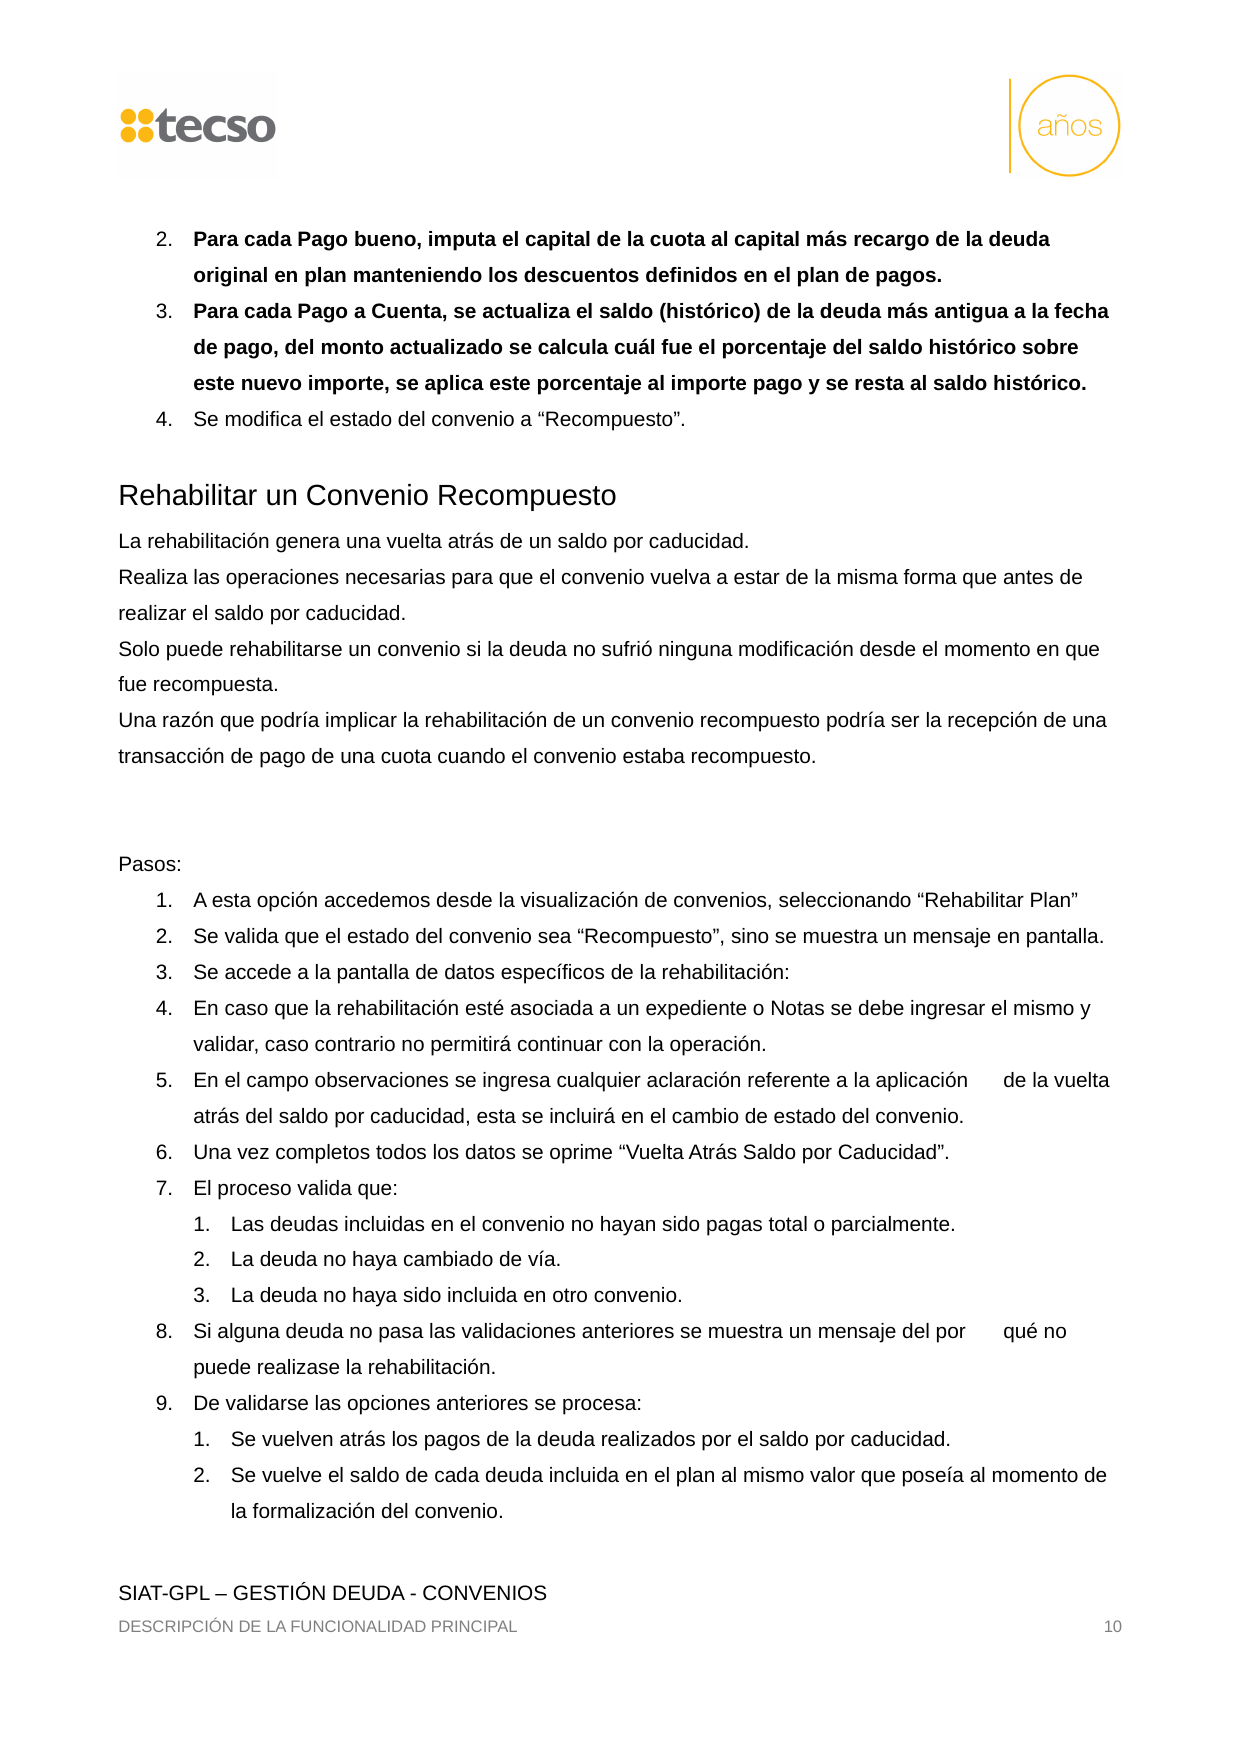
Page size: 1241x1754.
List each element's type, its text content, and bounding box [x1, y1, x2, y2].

list Se vuelve el saldo de cada deuda incluida en el plan al mismo valor que poseía al momento de la formalización del convenio. [193, 1463, 1122, 1523]
list Una vez completos todos los datos se oprime “Vuelta Atrás Saldo por Caducidad”. [156, 1139, 1122, 1163]
list Si alguna deuda no pasa las validaciones anteriores se muestra un mensaje del por qué no puede realizase la rehabilitación. [156, 1319, 1122, 1379]
list La deuda no haya sido incluida en otro convenio. [193, 1283, 1122, 1307]
list En el campo observaciones se ingresa cualquier aclaración referente a la aplicación de la vuelta atrás del saldo por caducidad, esta se incluirá en el cambio de estado del convenio. [156, 1068, 1122, 1127]
list Se valida que el estado del convenio sea “Recompuesto”, sino se muestra un mensaje en pantalla. [156, 924, 1122, 948]
list Se accede a la pantalla de datos específicos de la rehabilitación: [156, 960, 1122, 984]
list Las deudas incluidas en el convenio no hayan sido pagas total o parcialmente. [193, 1211, 1122, 1235]
picture [1007, 71, 1123, 180]
list La deuda no haya cambiado de vía. [193, 1247, 1122, 1271]
text Solo puede rehabilitarse un convenio si la deuda no sufrió ninguna modificación desde el momento en que fue recompuesta. [118, 636, 1122, 696]
list Para cada Pago bueno, imputa el capital de la cuota al capital más recargo de la deuda original en plan manteniendo los descuentos definidos en el plan de pagos. [156, 227, 1122, 287]
list De validarse las opciones anteriores se procesa: [156, 1391, 1122, 1415]
picture [118, 71, 279, 180]
text Pasos: [118, 852, 1122, 876]
text Una razón que podría implicar la rehabilitación de un convenio recompuesto podría ser la recepción de una transacción de pago de una cuota cuando el convenio estaba recompuesto. [118, 708, 1122, 768]
subtitle Rehabilitar un Convenio Recompuesto [118, 478, 1122, 512]
text Realiza las operaciones necesarias para que el convenio vuelva a estar de la misma forma que antes de realizar el saldo por caducidad. [118, 564, 1122, 624]
text La rehabilitación genera una vuelta atrás de un saldo por caducidad. [118, 528, 1122, 552]
list A esta opción accedemos desde la visualización de convenios, seleccionando “Rehabilitar Plan” [156, 888, 1122, 912]
list Se vuelven atrás los pagos de la deuda realizados por el saldo por caducidad. [193, 1427, 1122, 1451]
list Para cada Pago a Cuenta, se actualiza el saldo (histórico) de la deuda más antigua a la fecha de pago, del monto actualizado se calcula cuál fue el porcentaje del saldo histórico sobre este nuevo importe, se aplica este porcentaje al importe pago y se resta al saldo histórico. [156, 298, 1122, 394]
list El proceso valida que: [156, 1175, 1122, 1199]
list Se modifica el estado del convenio a “Recompuesto”. [156, 406, 1122, 430]
list En caso que la rehabilitación esté asociada a un expediente o Notas se debe ingresar el mismo y validar, caso contrario no permitirá continuar con la operación. [156, 996, 1122, 1056]
